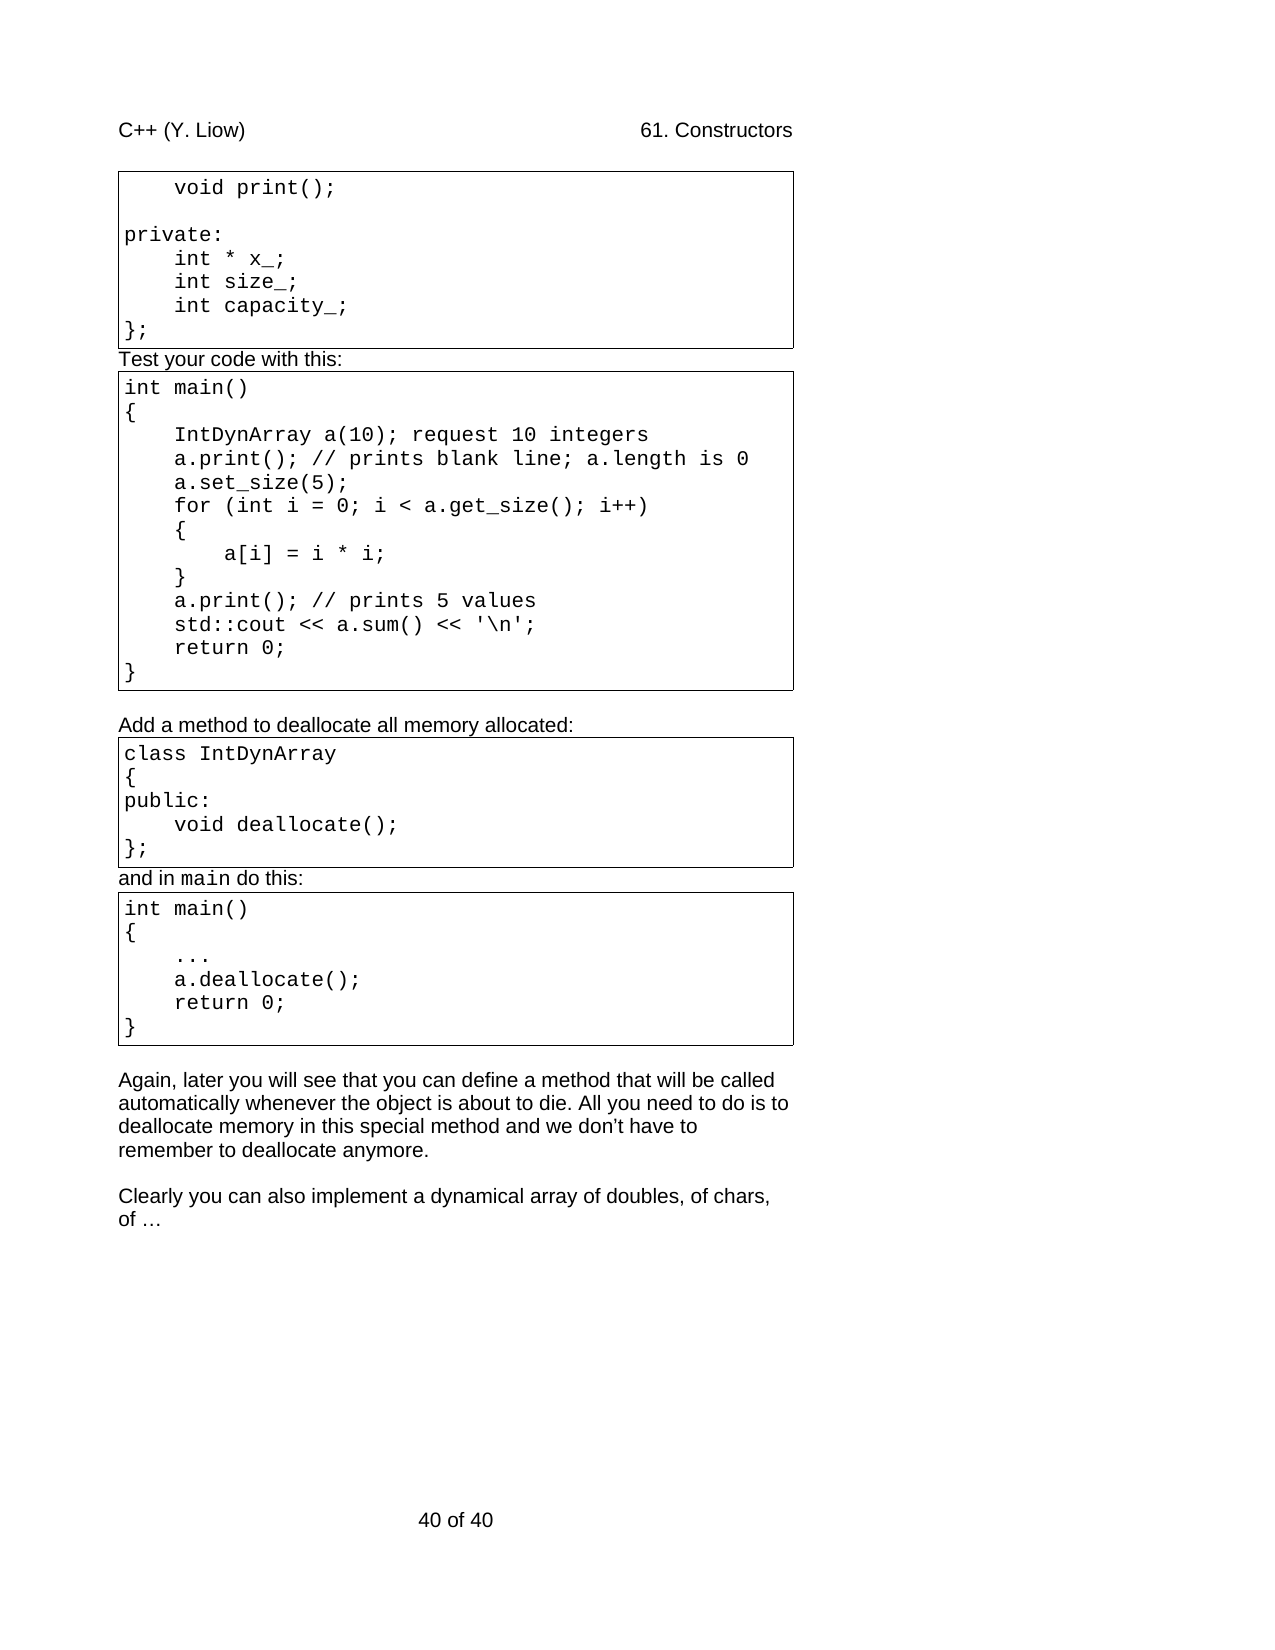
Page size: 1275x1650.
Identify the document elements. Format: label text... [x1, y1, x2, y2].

text Clearly you can also implement a dynamical array of doubles, of chars, of … [118, 1185, 793, 1231]
text and in main do this: [118, 868, 793, 892]
table_header int main() { ... a.deallocate(); return 0; } [119, 893, 793, 1045]
text Add a method to deallocate all memory allocated: [118, 713, 793, 737]
table_header int main() { IntDynArray a(10); request 10 integers a.print(); // prints blank line; a.length is 0 a.set_size(5); for (int i = 0; i < a.get_size(); i++) { a[i] = i * i; } a.print(); // prints 5 values std::cout << a.sum() << '\n'; return 0; } [119, 372, 793, 690]
table_header class IntDynArray { public: void deallocate(); }; [119, 738, 793, 867]
table_header void print(); private: int * x_; int size_; int capacity_; }; [119, 172, 793, 348]
text Test your code with this: [118, 349, 793, 371]
text Again, later you will see that you can define a method that will be called automatically whenever the object is about to die. All you need to do is to deallocate memory in this special method and we don’t have to remember to deallocate anymore. [118, 1068, 793, 1161]
